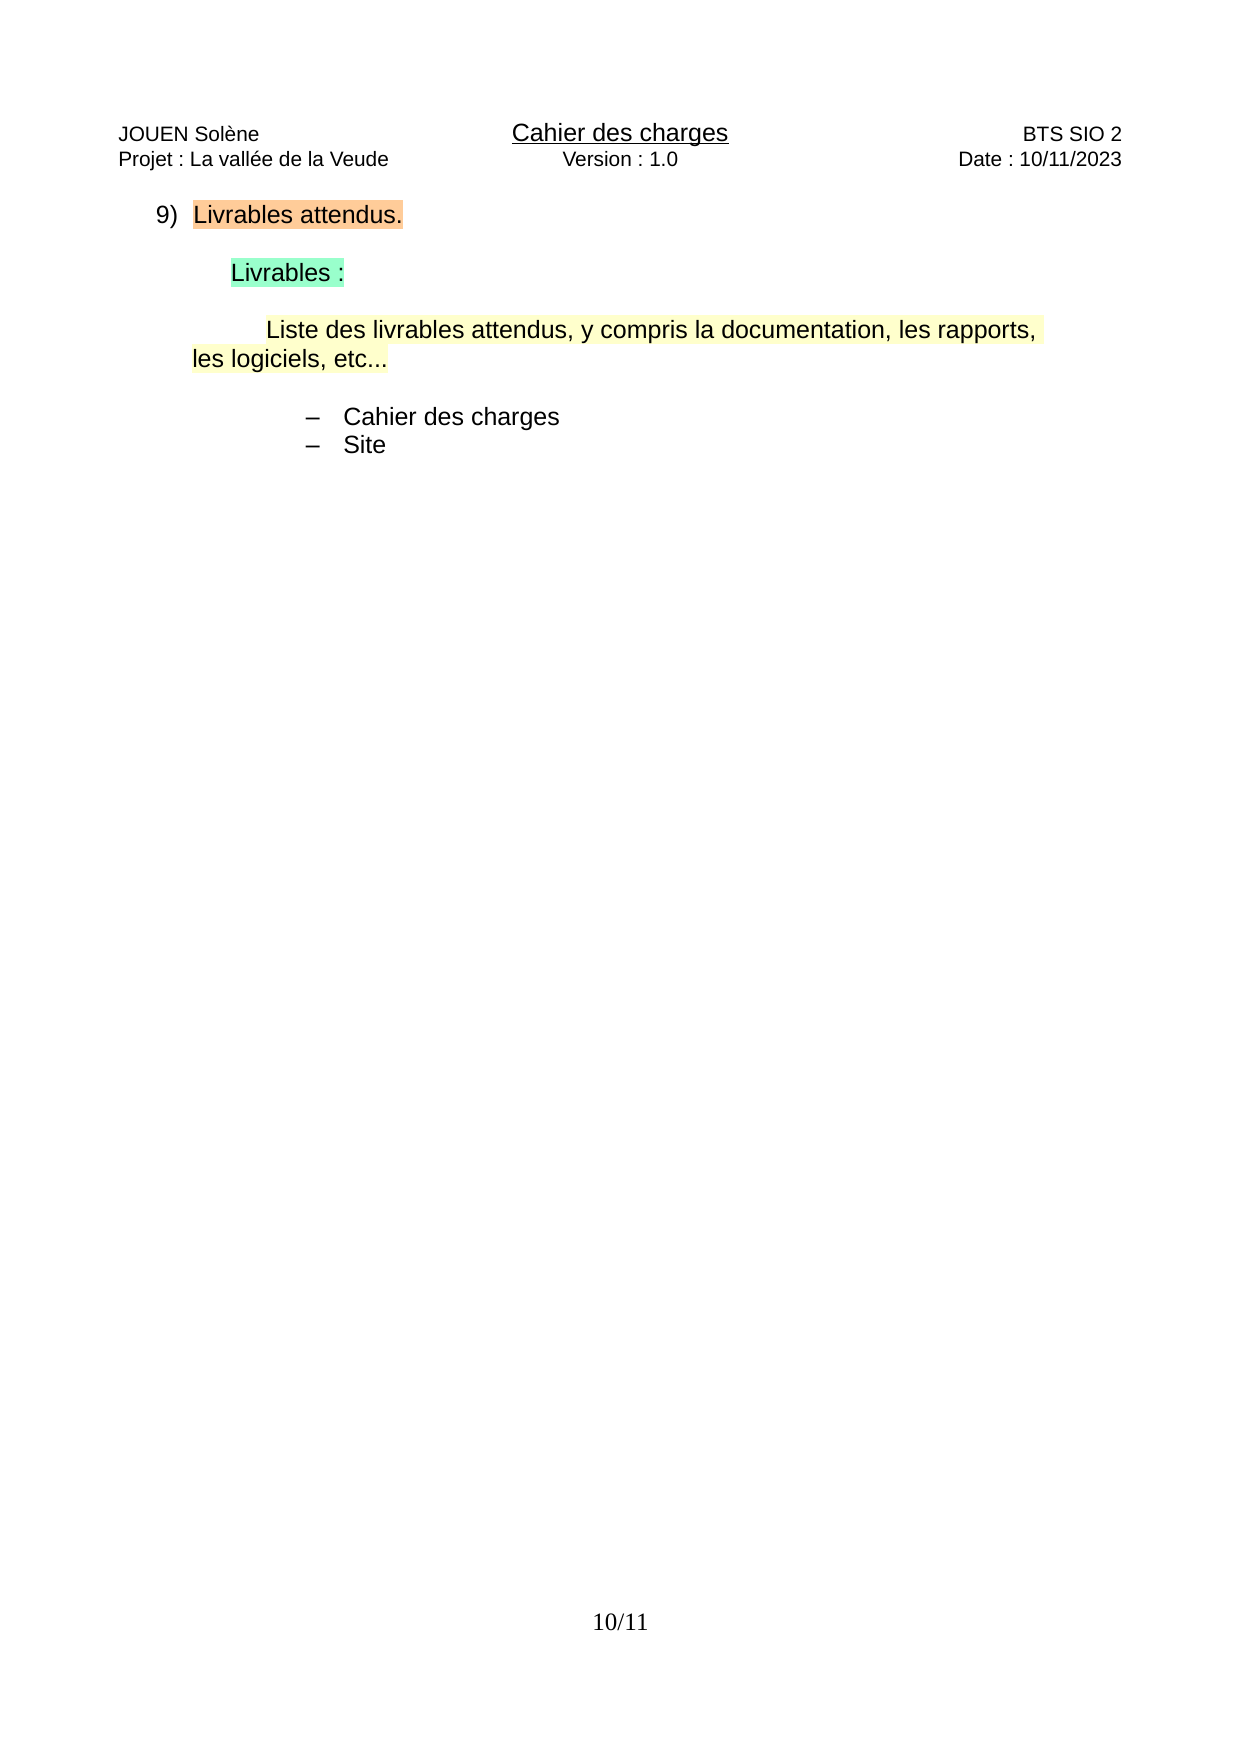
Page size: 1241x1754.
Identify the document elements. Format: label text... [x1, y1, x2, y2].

list Cahier des charges [306, 402, 1122, 430]
list Site [306, 430, 1122, 459]
list Livrables : [193, 258, 1122, 287]
text Liste des livrables attendus, y compris la documentation, les rapports, les logiciels, etc... [118, 315, 1122, 373]
list Livrables attendus. [156, 200, 1122, 229]
